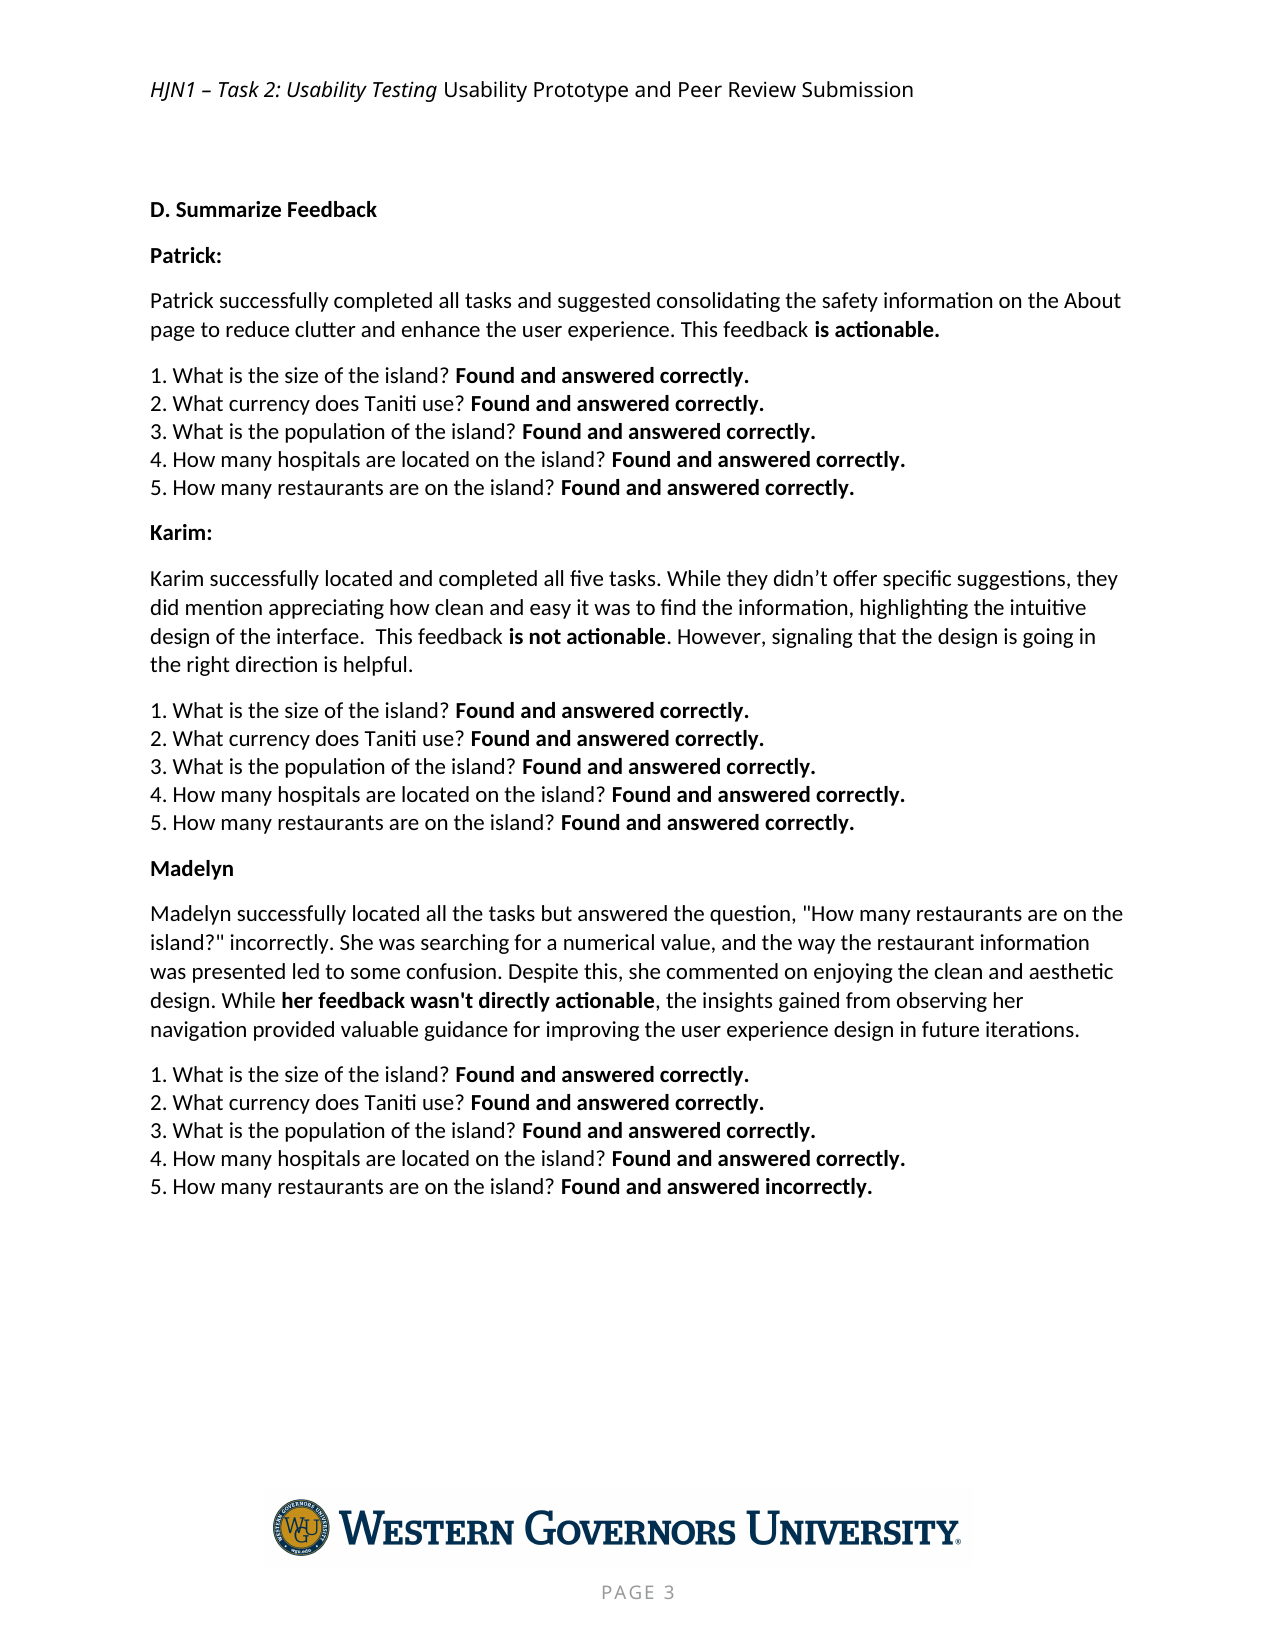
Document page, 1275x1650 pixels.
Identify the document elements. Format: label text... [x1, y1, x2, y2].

text 2. What currency does Taniti use? Found and answered correctly. [150, 1088, 1125, 1116]
text 2. What currency does Taniti use? Found and answered correctly. [150, 724, 1125, 752]
text 1. What is the size of the island? Found and answered correctly. [150, 1060, 1125, 1088]
text 5. How many restaurants are on the island? Found and answered incorrectly. [150, 1172, 1125, 1200]
text D. Summarize Feedback [150, 196, 1125, 223]
text Madelyn successfully located all the tasks but answered the question, "How many restaurants are on the island?" incorrectly. She was searching for a numerical value, and the way the restaurant information was presented led to some confusion. Despite this, she commented on enjoying the clean and aesthetic design. While her feedback wasn't directly actionable, the insights gained from observing her navigation provided valuable guidance for improving the user experience design in future iterations. [150, 899, 1125, 1043]
text 1. What is the size of the island? Found and answered correctly. [150, 361, 1125, 389]
text 4. How many hospitals are located on the island? Found and answered correctly. [150, 1144, 1125, 1172]
text 4. How many hospitals are located on the island? Found and answered correctly. [150, 780, 1125, 808]
text Patrick: [150, 241, 1125, 269]
text 5. How many restaurants are on the island? Found and answered correctly. [150, 473, 1125, 501]
text 3. What is the population of the island? Found and answered correctly. [150, 417, 1125, 445]
text 3. What is the population of the island? Found and answered correctly. [150, 752, 1125, 780]
text 1. What is the size of the island? Found and answered correctly. [150, 696, 1125, 724]
text 5. How many restaurants are on the island? Found and answered correctly. [150, 808, 1125, 836]
text 4. How many hospitals are located on the island? Found and answered correctly. [150, 445, 1125, 473]
text Patrick successfully completed all tasks and suggested consolidating the safety information on the About page to reduce clutter and enhance the user experience. This feedback is actionable. [150, 287, 1125, 343]
text Madelyn [150, 854, 1125, 882]
text 2. What currency does Taniti use? Found and answered correctly. [150, 389, 1125, 417]
text 3. What is the population of the island? Found and answered correctly. [150, 1116, 1125, 1144]
text Karim: [150, 518, 1125, 547]
text Karim successfully located and completed all five tasks. While they didn’t offer specific suggestions, they did mention appreciating how clean and easy it was to find the information, highlighting the intuitive design of the interface. This feedback is not actionable. However, signaling that the design is going in the right direction is helpful. [150, 564, 1125, 679]
